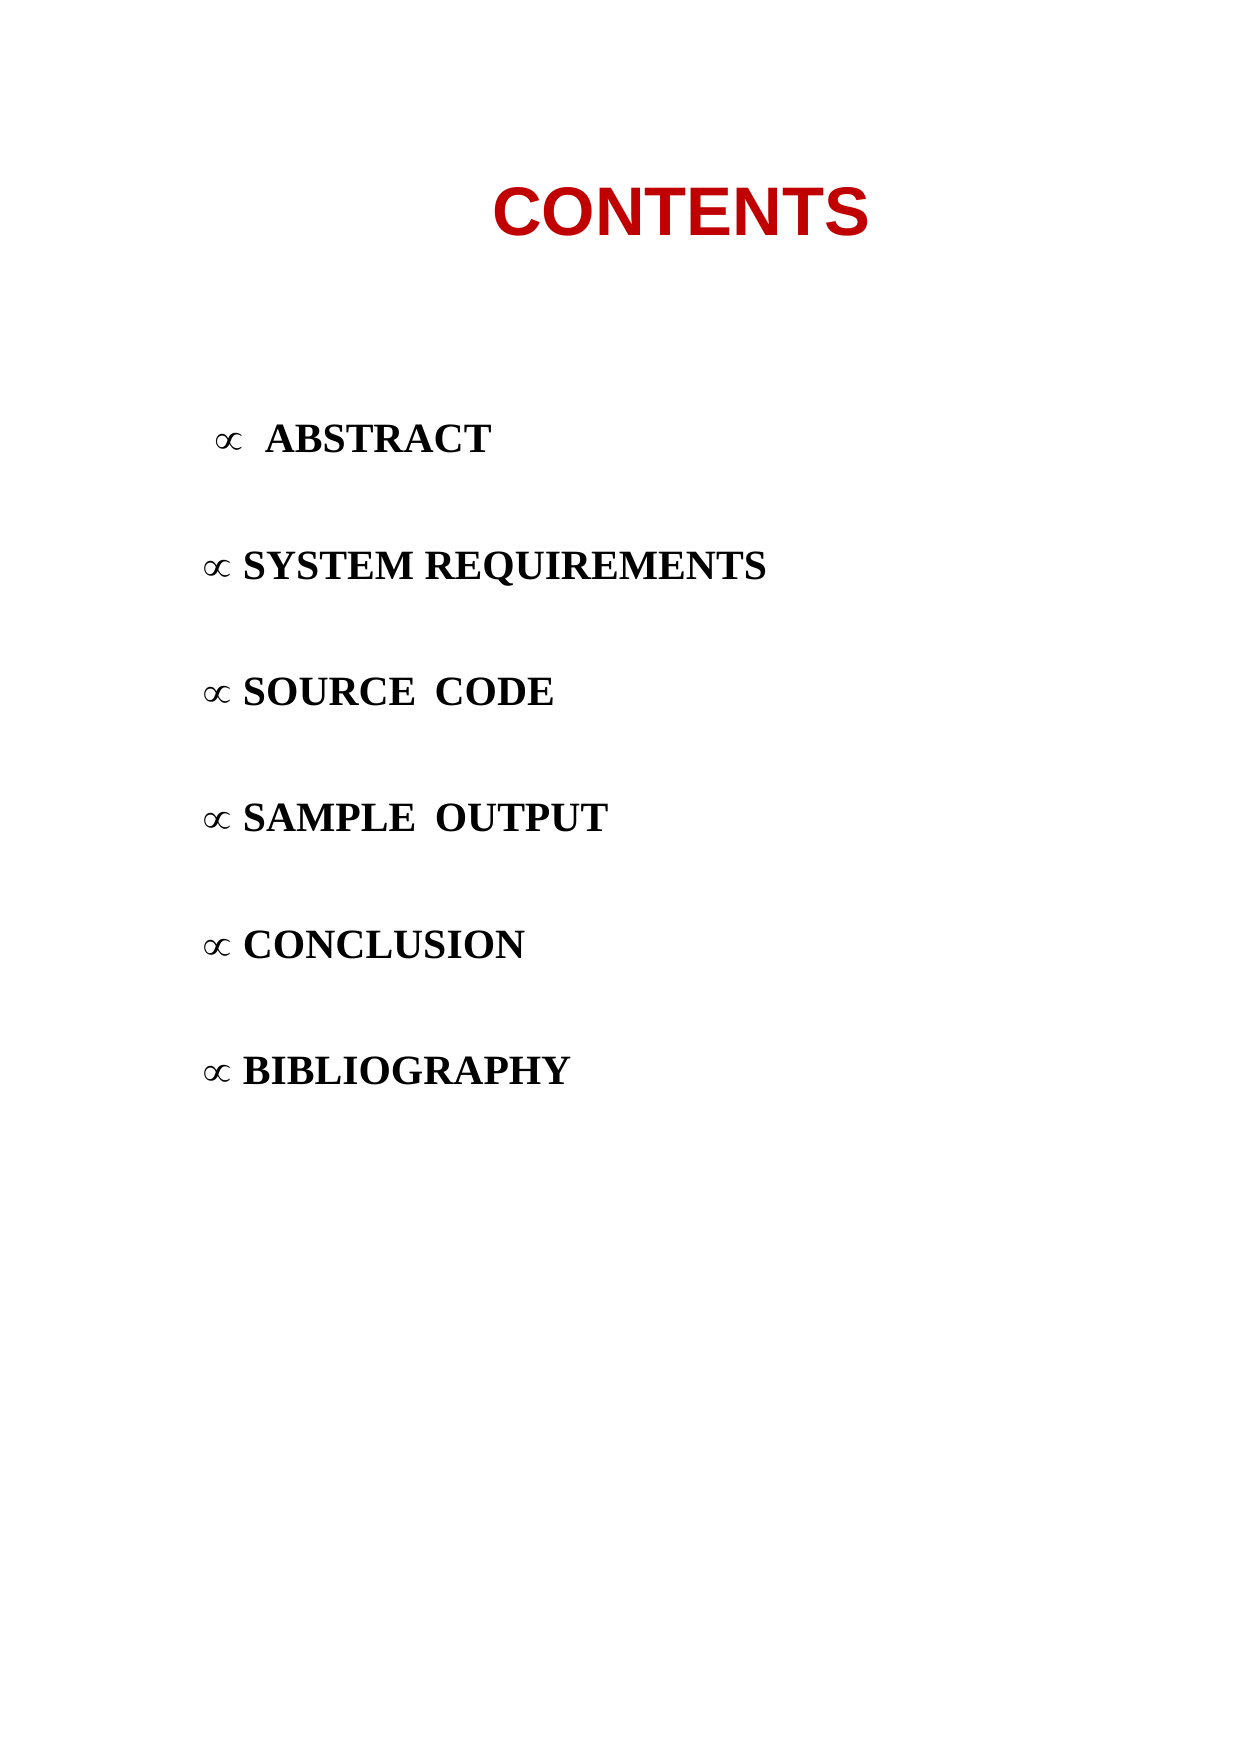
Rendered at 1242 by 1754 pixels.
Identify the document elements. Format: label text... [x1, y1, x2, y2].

text µ SYSTEM REQUIREMENTS [202, 540, 1198, 588]
text µ BIBLIOGRAPHY [202, 1046, 1198, 1093]
subtitle CONTENTS [222, 144, 1139, 258]
subtitle µ ABSTRACT [202, 414, 1198, 462]
text µ SAMPLE OUTPUT [202, 793, 1198, 841]
text µ CONCLUSION [202, 919, 1198, 967]
text µ SOURCE CODE [202, 666, 1198, 714]
